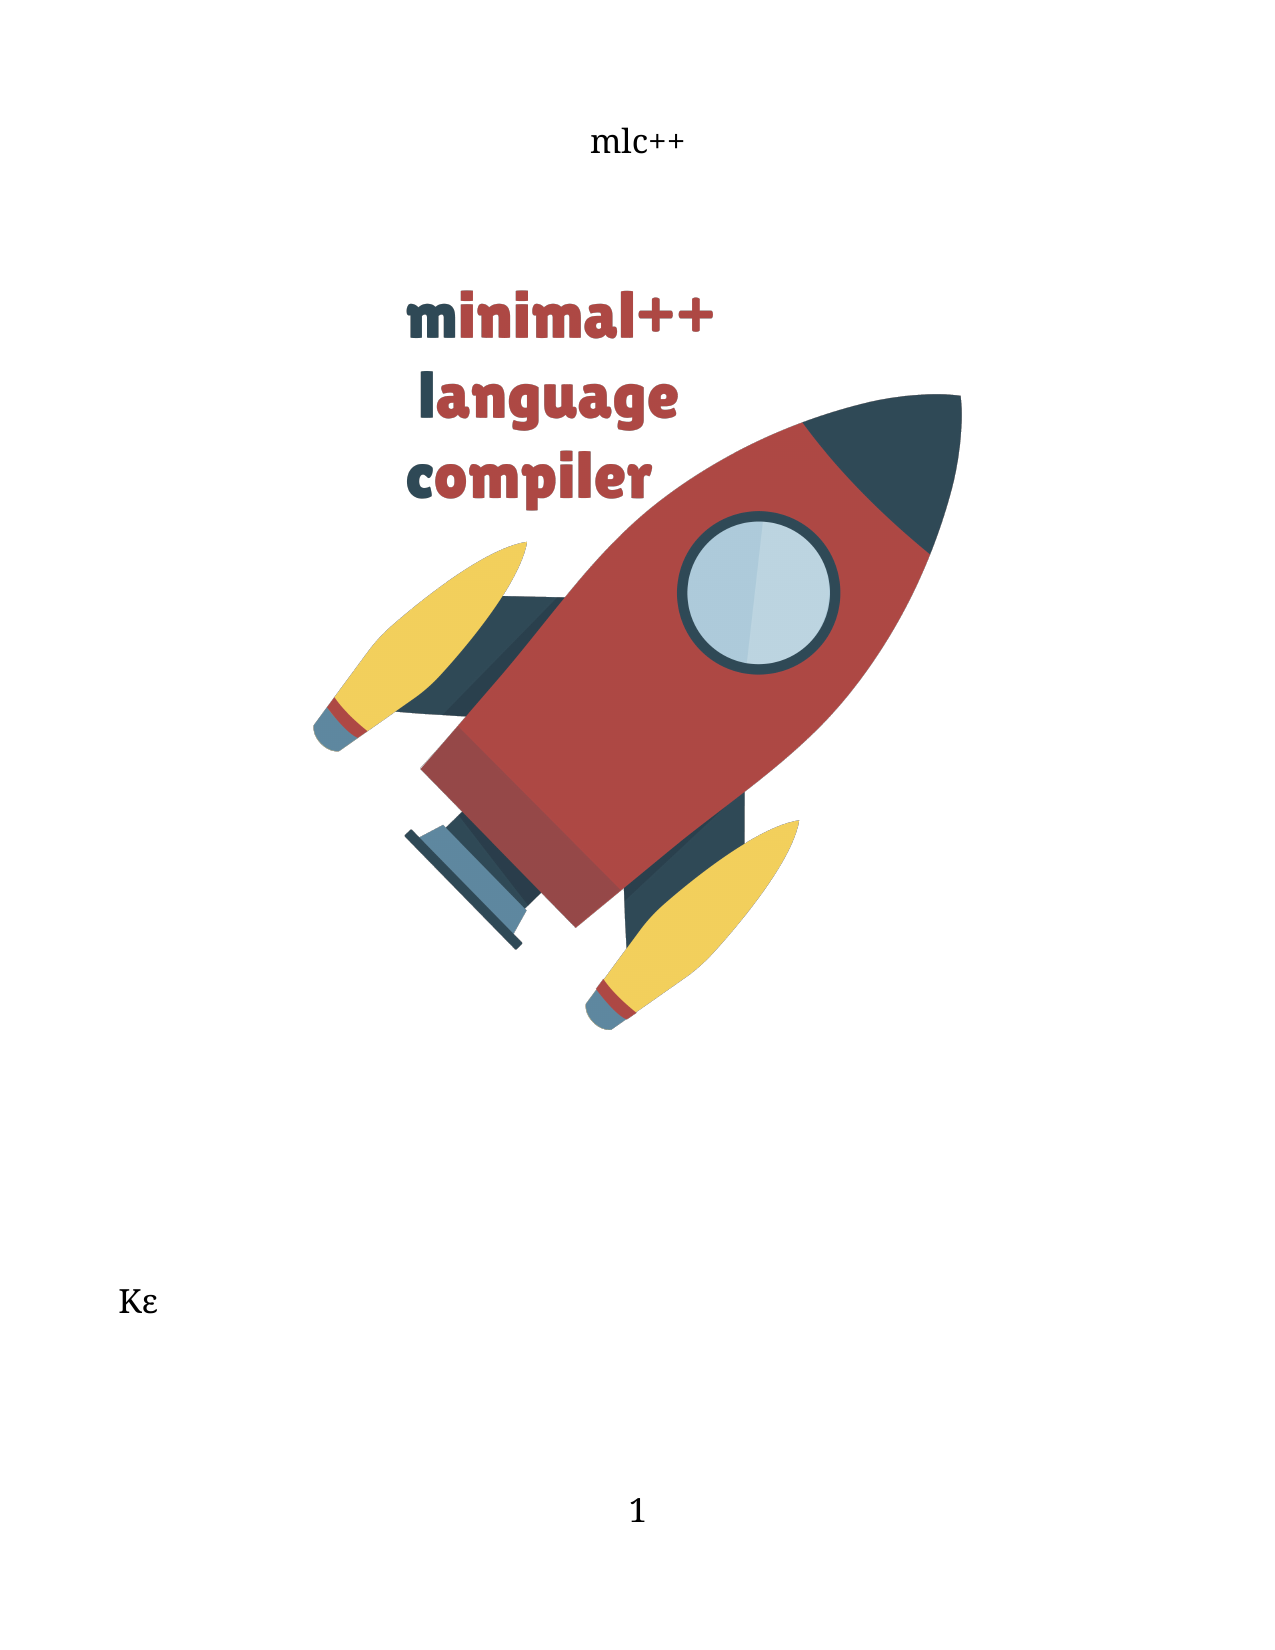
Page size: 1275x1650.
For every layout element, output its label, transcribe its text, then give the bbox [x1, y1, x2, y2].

text Kε [118, 1277, 1157, 1323]
picture [118, 193, 1157, 1232]
